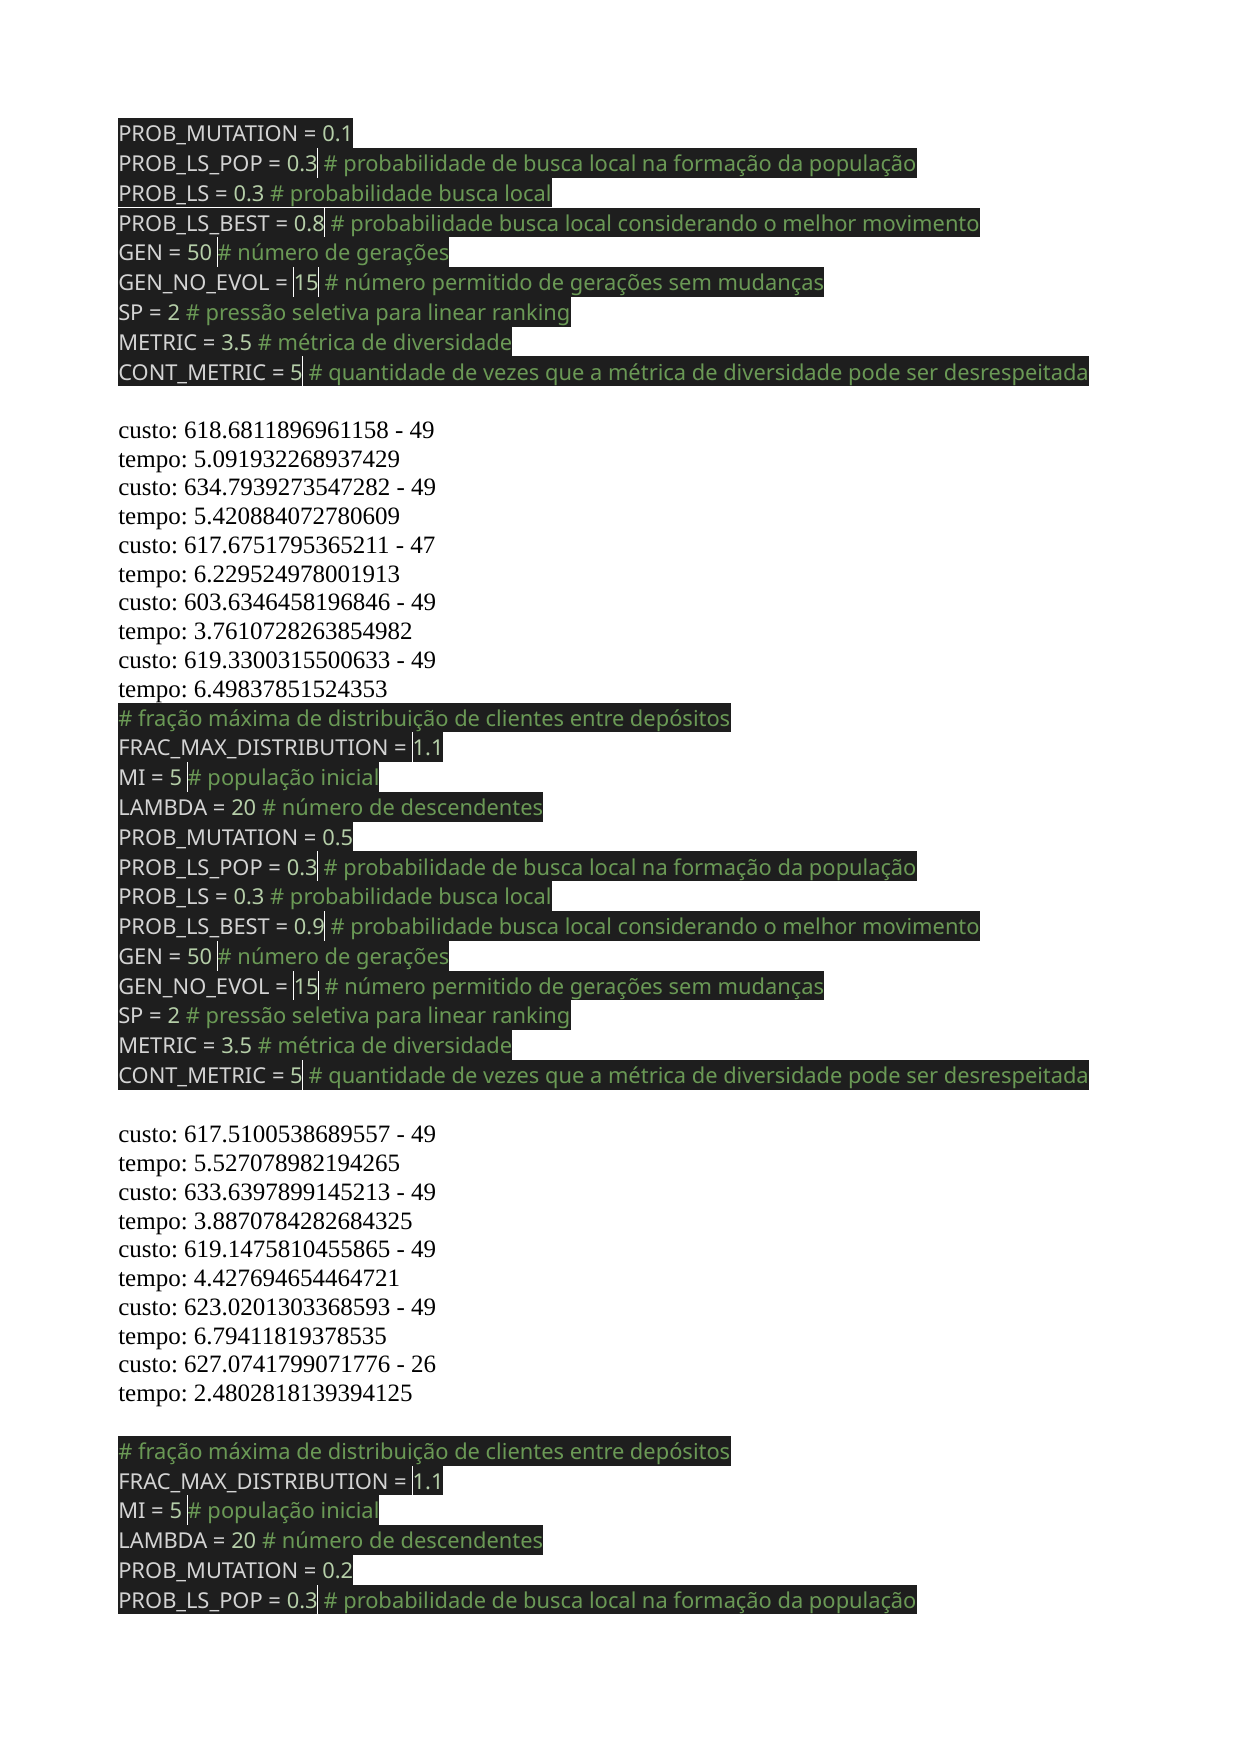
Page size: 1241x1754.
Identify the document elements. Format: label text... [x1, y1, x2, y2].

text custo: 619.3300315500633 - 49 [118, 645, 1122, 674]
text custo: 619.1475810455865 - 49 [118, 1234, 1122, 1263]
text SP = 2 # pressão seletiva para linear ranking [118, 1000, 1122, 1030]
text tempo: 5.527078982194265 [118, 1148, 1122, 1177]
text GEN = 50 # número de gerações [118, 941, 1122, 971]
text # fração máxima de distribuição de clientes entre depósitos [118, 702, 1122, 732]
text PROB_LS_BEST = 0.9 # probabilidade busca local considerando o melhor movimento [118, 911, 1122, 941]
text PROB_LS = 0.3 # probabilidade busca local [118, 881, 1122, 911]
text PROB_LS_BEST = 0.8 # probabilidade busca local considerando o melhor movimento [118, 207, 1122, 237]
text custo: 618.6811896961158 - 49 [118, 415, 1122, 444]
text MI = 5 # população inicial [118, 762, 1122, 792]
text tempo: 2.4802818139394125 [118, 1378, 1122, 1407]
text custo: 617.6751795365211 - 47 [118, 530, 1122, 559]
text tempo: 3.8870784282684325 [118, 1206, 1122, 1234]
text PROB_MUTATION = 0.5 [118, 822, 1122, 851]
text PROB_LS_POP = 0.3 # probabilidade de busca local na formação da população [118, 1585, 1122, 1614]
text METRIC = 3.5 # métrica de diversidade [118, 327, 1122, 356]
text tempo: 6.79411819378535 [118, 1321, 1122, 1349]
text SP = 2 # pressão seletiva para linear ranking [118, 297, 1122, 327]
text CONT_METRIC = 5 # quantidade de vezes que a métrica de diversidade pode ser desrespeitada [118, 1060, 1122, 1090]
text tempo: 5.420884072780609 [118, 501, 1122, 530]
text LAMBDA = 20 # número de descendentes [118, 792, 1122, 822]
text tempo: 3.7610728263854982 [118, 616, 1122, 645]
text PROB_LS_POP = 0.3 # probabilidade de busca local na formação da população [118, 148, 1122, 178]
text MI = 5 # população inicial [118, 1495, 1122, 1525]
text # fração máxima de distribuição de clientes entre depósitos [118, 1436, 1122, 1466]
text GEN_NO_EVOL = 15 # número permitido de gerações sem mudanças [118, 267, 1122, 297]
text custo: 617.5100538689557 - 49 [118, 1119, 1122, 1148]
text PROB_MUTATION = 0.1 [118, 118, 1122, 148]
text CONT_METRIC = 5 # quantidade de vezes que a métrica de diversidade pode ser desrespeitada [118, 356, 1122, 386]
text LAMBDA = 20 # número de descendentes [118, 1525, 1122, 1555]
text tempo: 5.091932268937429 [118, 444, 1122, 472]
text FRAC_MAX_DISTRIBUTION = 1.1 [118, 732, 1122, 762]
text custo: 603.6346458196846 - 49 [118, 587, 1122, 616]
text GEN_NO_EVOL = 15 # número permitido de gerações sem mudanças [118, 971, 1122, 1000]
text custo: 627.0741799071776 - 26 [118, 1349, 1122, 1378]
text tempo: 6.229524978001913 [118, 559, 1122, 587]
text METRIC = 3.5 # métrica de diversidade [118, 1030, 1122, 1060]
text custo: 623.0201303368593 - 49 [118, 1292, 1122, 1321]
text tempo: 6.49837851524353 [118, 674, 1122, 702]
text GEN = 50 # número de gerações [118, 237, 1122, 267]
text custo: 634.7939273547282 - 49 [118, 472, 1122, 501]
text PROB_LS = 0.3 # probabilidade busca local [118, 178, 1122, 207]
text tempo: 4.427694654464721 [118, 1263, 1122, 1292]
text FRAC_MAX_DISTRIBUTION = 1.1 [118, 1466, 1122, 1495]
text custo: 633.6397899145213 - 49 [118, 1177, 1122, 1206]
text PROB_LS_POP = 0.3 # probabilidade de busca local na formação da população [118, 851, 1122, 881]
text PROB_MUTATION = 0.2 [118, 1555, 1122, 1585]
